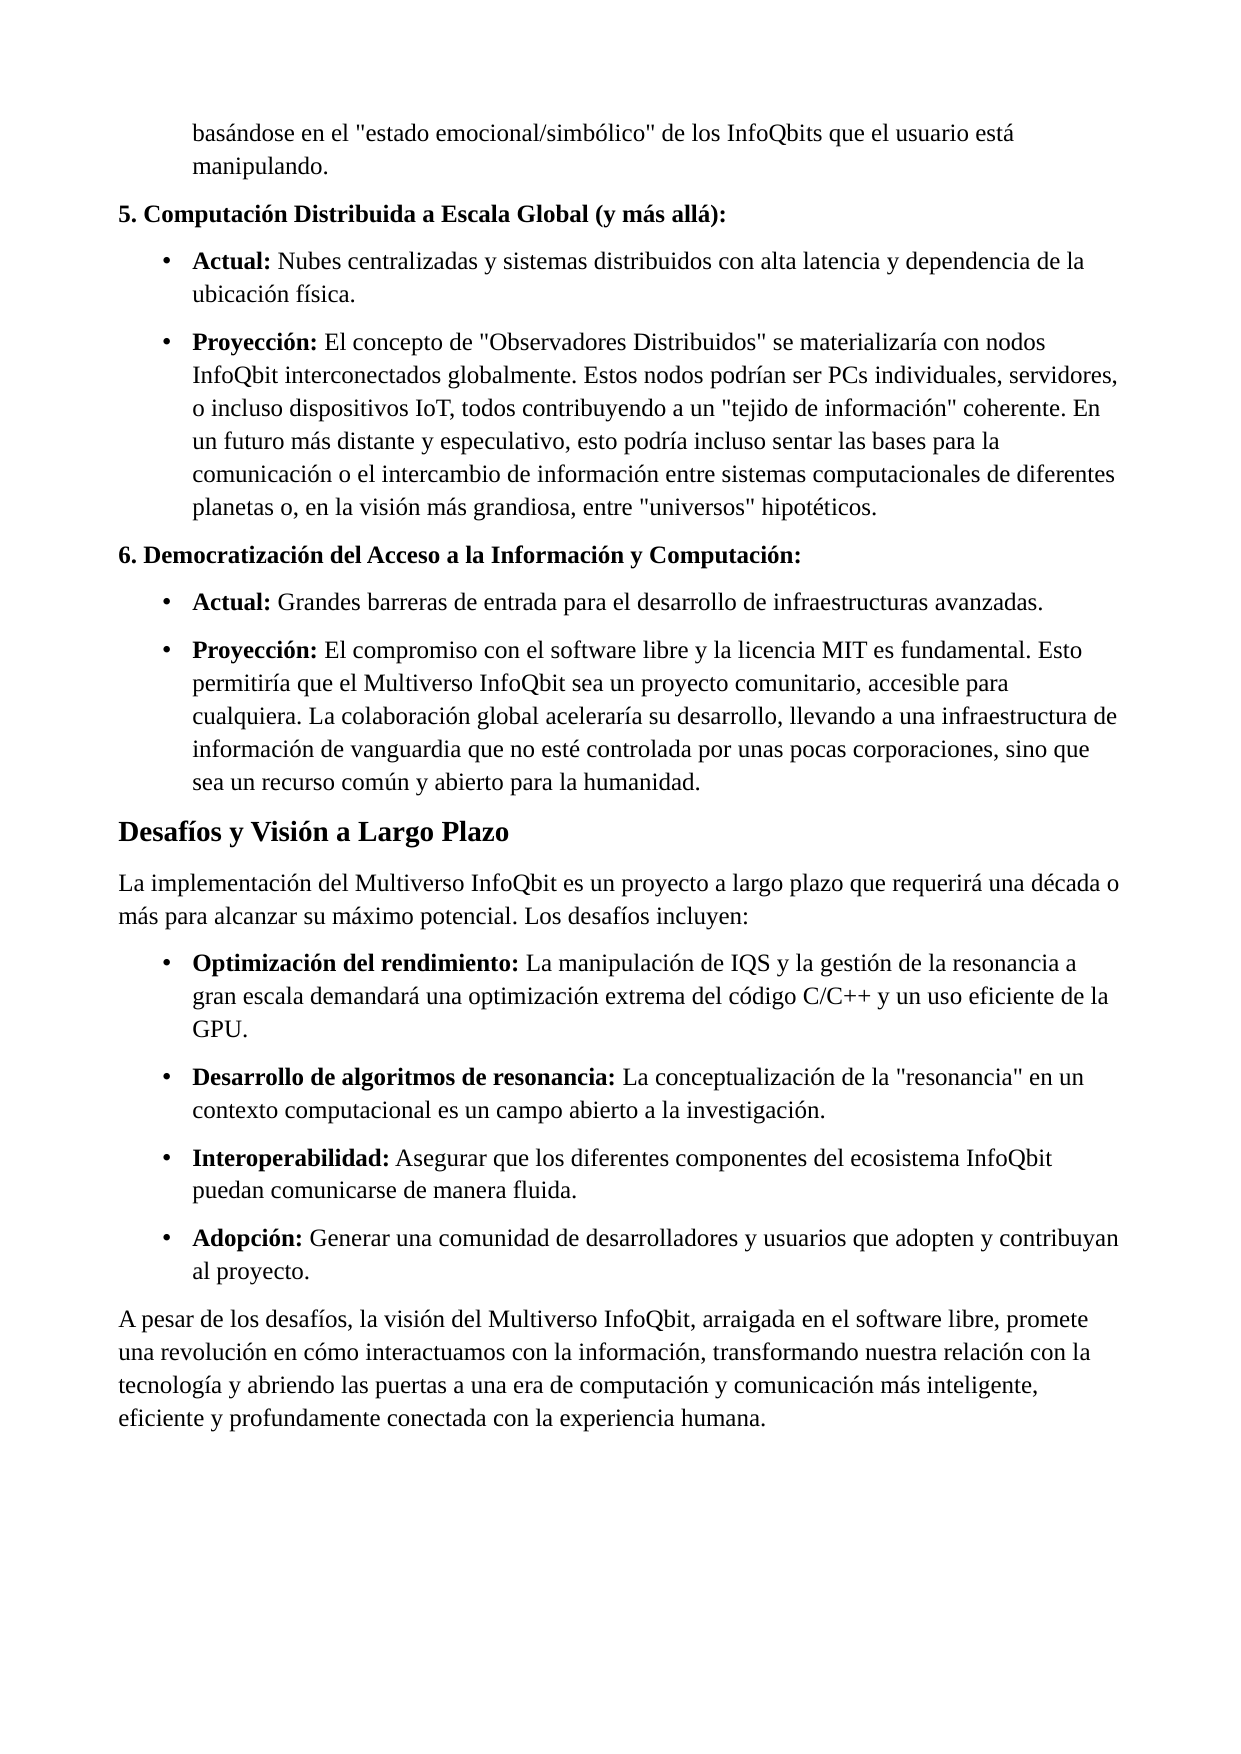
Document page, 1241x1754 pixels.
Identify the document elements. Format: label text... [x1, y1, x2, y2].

list Actual: Grandes barreras de entrada para el desarrollo de infraestructuras avanzadas. [162, 587, 1122, 616]
text 5. Computación Distribuida a Escala Global (y más allá): [118, 199, 1122, 227]
list Desarrollo de algoritmos de resonancia: La conceptualización de la "resonancia" en un contexto computacional es un campo abierto a la investigación. [162, 1062, 1122, 1124]
list Optimización del rendimiento: La manipulación de IQS y la gestión de la resonancia a gran escala demandará una optimización extrema del código C/C++ y un uso eficiente de la GPU. [162, 948, 1122, 1043]
list Actual: Nubes centralizadas y sistemas distribuidos con alta latencia y dependencia de la ubicación física. [162, 246, 1122, 308]
text La implementación del Multiverso InfoQbit es un proyecto a largo plazo que requerirá una década o más para alcanzar su máximo potencial. Los desafíos incluyen: [118, 868, 1122, 929]
list Interoperabilidad: Asegurar que los diferentes componentes del ecosistema InfoQbit puedan comunicarse de manera fluida. [162, 1143, 1122, 1204]
list Proyección: El concepto de "Observadores Distribuidos" se materializaría con nodos InfoQbit interconectados globalmente. Estos nodos podrían ser PCs individuales, servidores, o incluso dispositivos IoT, todos contribuyendo a un "tejido de información" coherente. En un futuro más distante y especulativo, esto podría incluso sentar las bases para la comunicación o el intercambio de información entre sistemas computacionales de diferentes planetas o, en la visión más grandiosa, entre "universos" hipotéticos. [162, 327, 1122, 521]
list Proyección: El compromiso con el software libre y la licencia MIT es fundamental. Esto permitiría que el Multiverso InfoQbit sea un proyecto comunitario, accesible para cualquiera. La colaboración global aceleraría su desarrollo, llevando a una infraestructura de información de vanguardia que no esté controlada por unas pocas corporaciones, sino que sea un recurso común y abierto para la humanidad. [162, 635, 1122, 796]
subtitle Desafíos y Visión a Largo Plazo [118, 814, 1122, 848]
text 6. Democratización del Acceso a la Información y Computación: [118, 540, 1122, 568]
list basándose en el "estado emocional/simbólico" de los InfoQbits que el usuario está manipulando. [162, 118, 1122, 180]
list Adopción: Generar una comunidad de desarrolladores y usuarios que adopten y contribuyan al proyecto. [162, 1223, 1122, 1285]
text A pesar de los desafíos, la visión del Multiverso InfoQbit, arraigada en el software libre, promete una revolución en cómo interactuamos con la información, transformando nuestra relación con la tecnología y abriendo las puertas a una era de computación y comunicación más inteligente, eficiente y profundamente conectada con la experiencia humana. [118, 1304, 1122, 1432]
